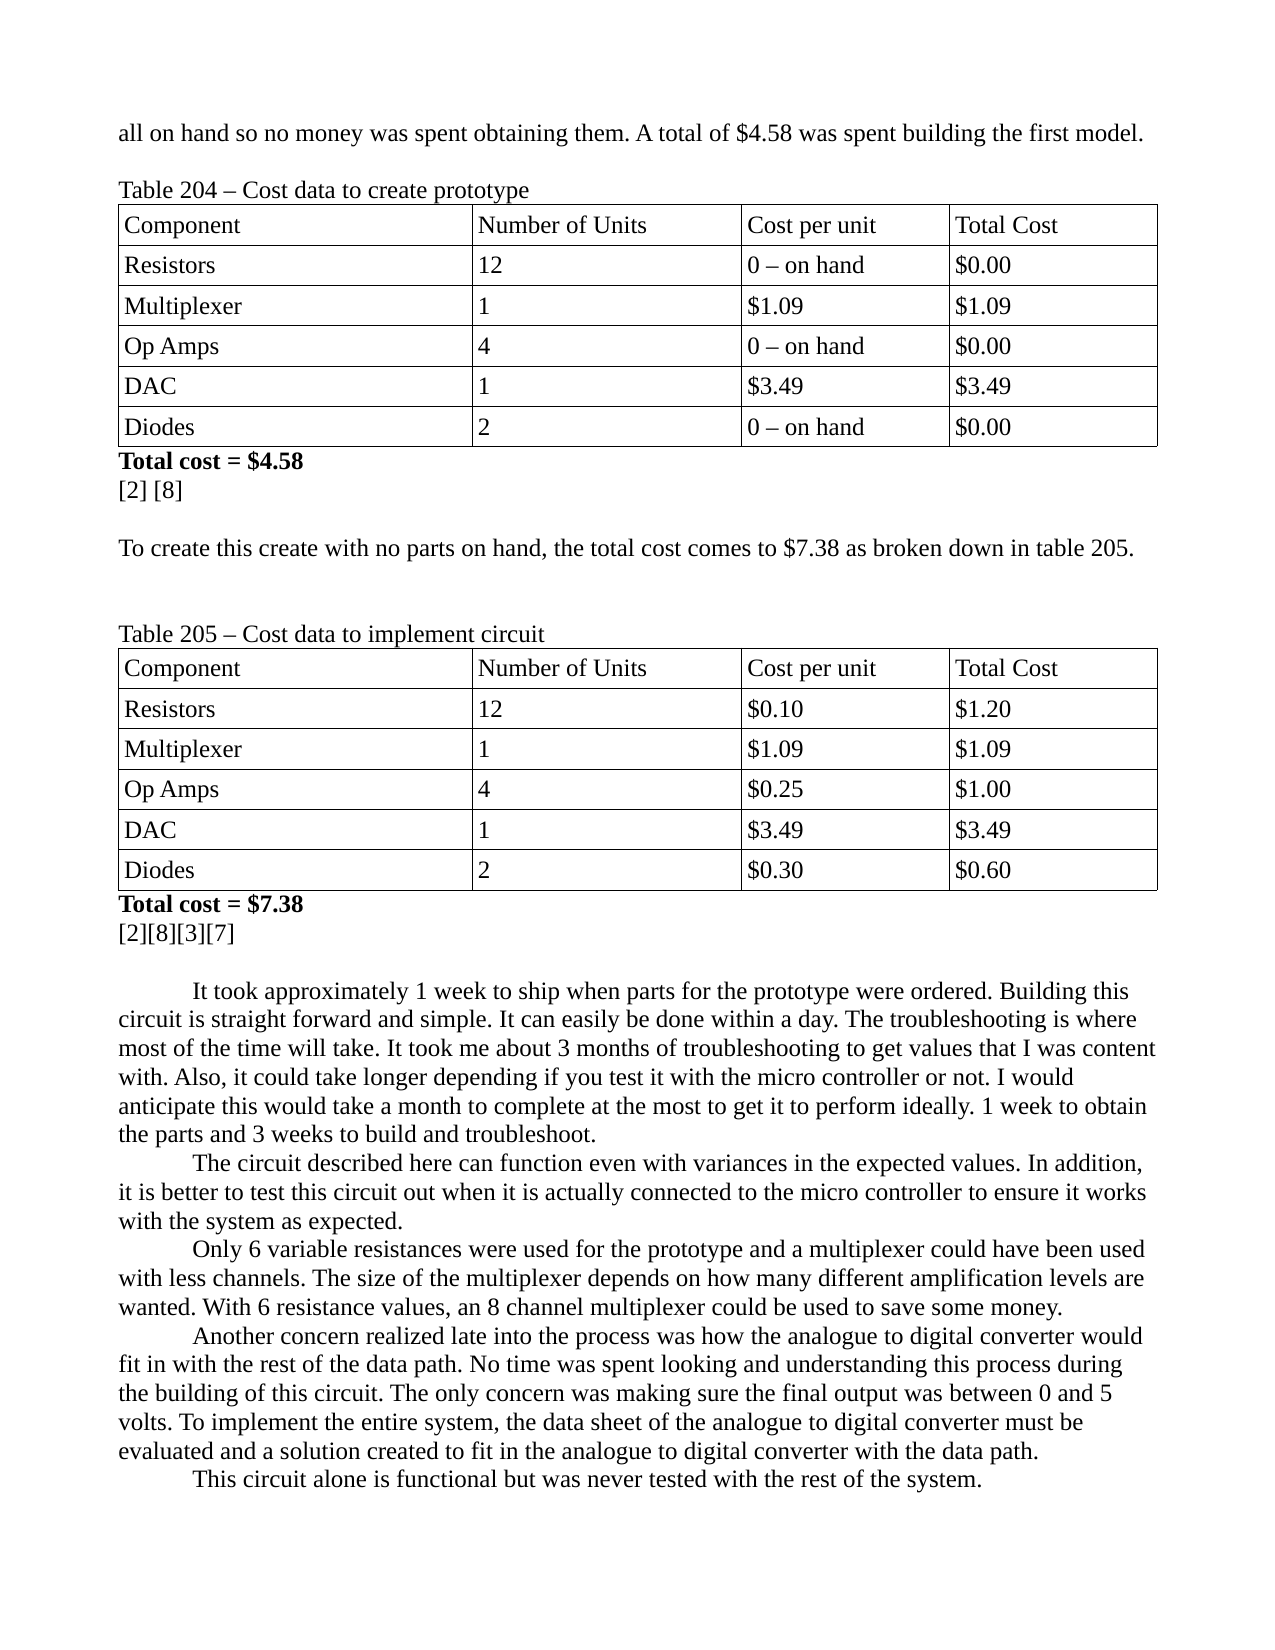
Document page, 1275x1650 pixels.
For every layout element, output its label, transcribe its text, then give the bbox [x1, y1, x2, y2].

table_cell DAC [119, 367, 472, 406]
text Total cost = $7.38 [118, 891, 1157, 918]
table_cell $0.10 [742, 689, 949, 728]
table_cell $1.20 [950, 689, 1157, 728]
table_cell $0.60 [950, 850, 1157, 889]
table_cell 0 – on hand [742, 407, 949, 446]
table_cell Resistors [119, 689, 472, 728]
text Another concern realized late into the process was how the analogue to digital converter would fit in with the rest of the data path. No time was spent looking and understanding this process during the building of this circuit. The only concern was making sure the final output was between 0 and 5 volts. To implement the entire system, the data sheet of the analogue to digital converter must be evaluated and a solution created to fit in the analogue to digital converter with the data path. [118, 1321, 1157, 1464]
text Table 205 – Cost data to implement circuit [118, 619, 1157, 648]
table_cell 1 [473, 286, 741, 325]
table_cell Diodes [119, 850, 472, 889]
table_header Component [119, 649, 472, 688]
table_cell 0 – on hand [742, 246, 949, 285]
text [2] [8] [118, 475, 1157, 504]
text This circuit alone is functional but was never tested with the rest of the system. [118, 1464, 1157, 1493]
table_header Total Cost [950, 205, 1157, 245]
table_cell 4 [473, 326, 741, 366]
table_cell $1.09 [742, 729, 949, 768]
table_cell $1.00 [950, 770, 1157, 809]
table_cell Resistors [119, 246, 472, 285]
table_cell $1.09 [950, 286, 1157, 325]
table_header Cost per unit [742, 205, 949, 245]
table_cell $0.00 [950, 407, 1157, 446]
table_cell 1 [473, 367, 741, 406]
table_cell 2 [473, 407, 741, 446]
table_cell $1.09 [742, 286, 949, 325]
table_cell 1 [473, 729, 741, 768]
table_cell $3.49 [950, 367, 1157, 406]
table_header Number of Units [473, 649, 741, 688]
table_cell Multiplexer [119, 286, 472, 325]
table_cell 4 [473, 770, 741, 809]
table_cell Diodes [119, 407, 472, 446]
table_header Cost per unit [742, 649, 949, 688]
table_cell $3.49 [742, 367, 949, 406]
table_header Number of Units [473, 205, 741, 245]
text Total cost = $4.58 [118, 447, 1157, 475]
table_cell Op Amps [119, 770, 472, 809]
table_cell $3.49 [742, 810, 949, 849]
table_cell 12 [473, 689, 741, 728]
text Only 6 variable resistances were used for the prototype and a multiplexer could have been used with less channels. The size of the multiplexer depends on how many different amplification levels are wanted. With 6 resistance values, an 8 channel multiplexer could be used to save some money. [118, 1234, 1157, 1321]
text The circuit described here can function even with variances in the expected values. In addition, it is better to test this circuit out when it is actually connected to the micro controller to ensure it works with the system as expected. [118, 1148, 1157, 1234]
table_cell 0 – on hand [742, 326, 949, 366]
text [2][8][3][7] [118, 918, 1157, 947]
table_cell 12 [473, 246, 741, 285]
table_cell Op Amps [119, 326, 472, 366]
table_cell Multiplexer [119, 729, 472, 768]
table_cell 1 [473, 810, 741, 849]
table_cell $0.00 [950, 326, 1157, 366]
text Table 204 – Cost data to create prototype [118, 176, 1157, 204]
table_cell $0.00 [950, 246, 1157, 285]
table_cell $1.09 [950, 729, 1157, 768]
table_header Total Cost [950, 649, 1157, 688]
table_cell $0.30 [742, 850, 949, 889]
text all on hand so no money was spent obtaining them. A total of $4.58 was spent building the first model. [118, 118, 1157, 147]
table_header Component [119, 205, 472, 245]
table_cell $3.49 [950, 810, 1157, 849]
text It took approximately 1 week to ship when parts for the prototype were ordered. Building this circuit is straight forward and simple. It can easily be done within a day. The troubleshooting is where most of the time will take. It took me about 3 months of troubleshooting to get values that I was content with. Also, it could take longer depending if you test it with the micro controller or not. I would anticipate this would take a month to complete at the most to get it to perform ideally. 1 week to obtain the parts and 3 weeks to build and troubleshoot. [118, 976, 1157, 1148]
table_cell $0.25 [742, 770, 949, 809]
table_cell 2 [473, 850, 741, 889]
text To create this create with no parts on hand, the total cost comes to $7.38 as broken down in table 205. [118, 533, 1157, 561]
table_cell DAC [119, 810, 472, 849]
